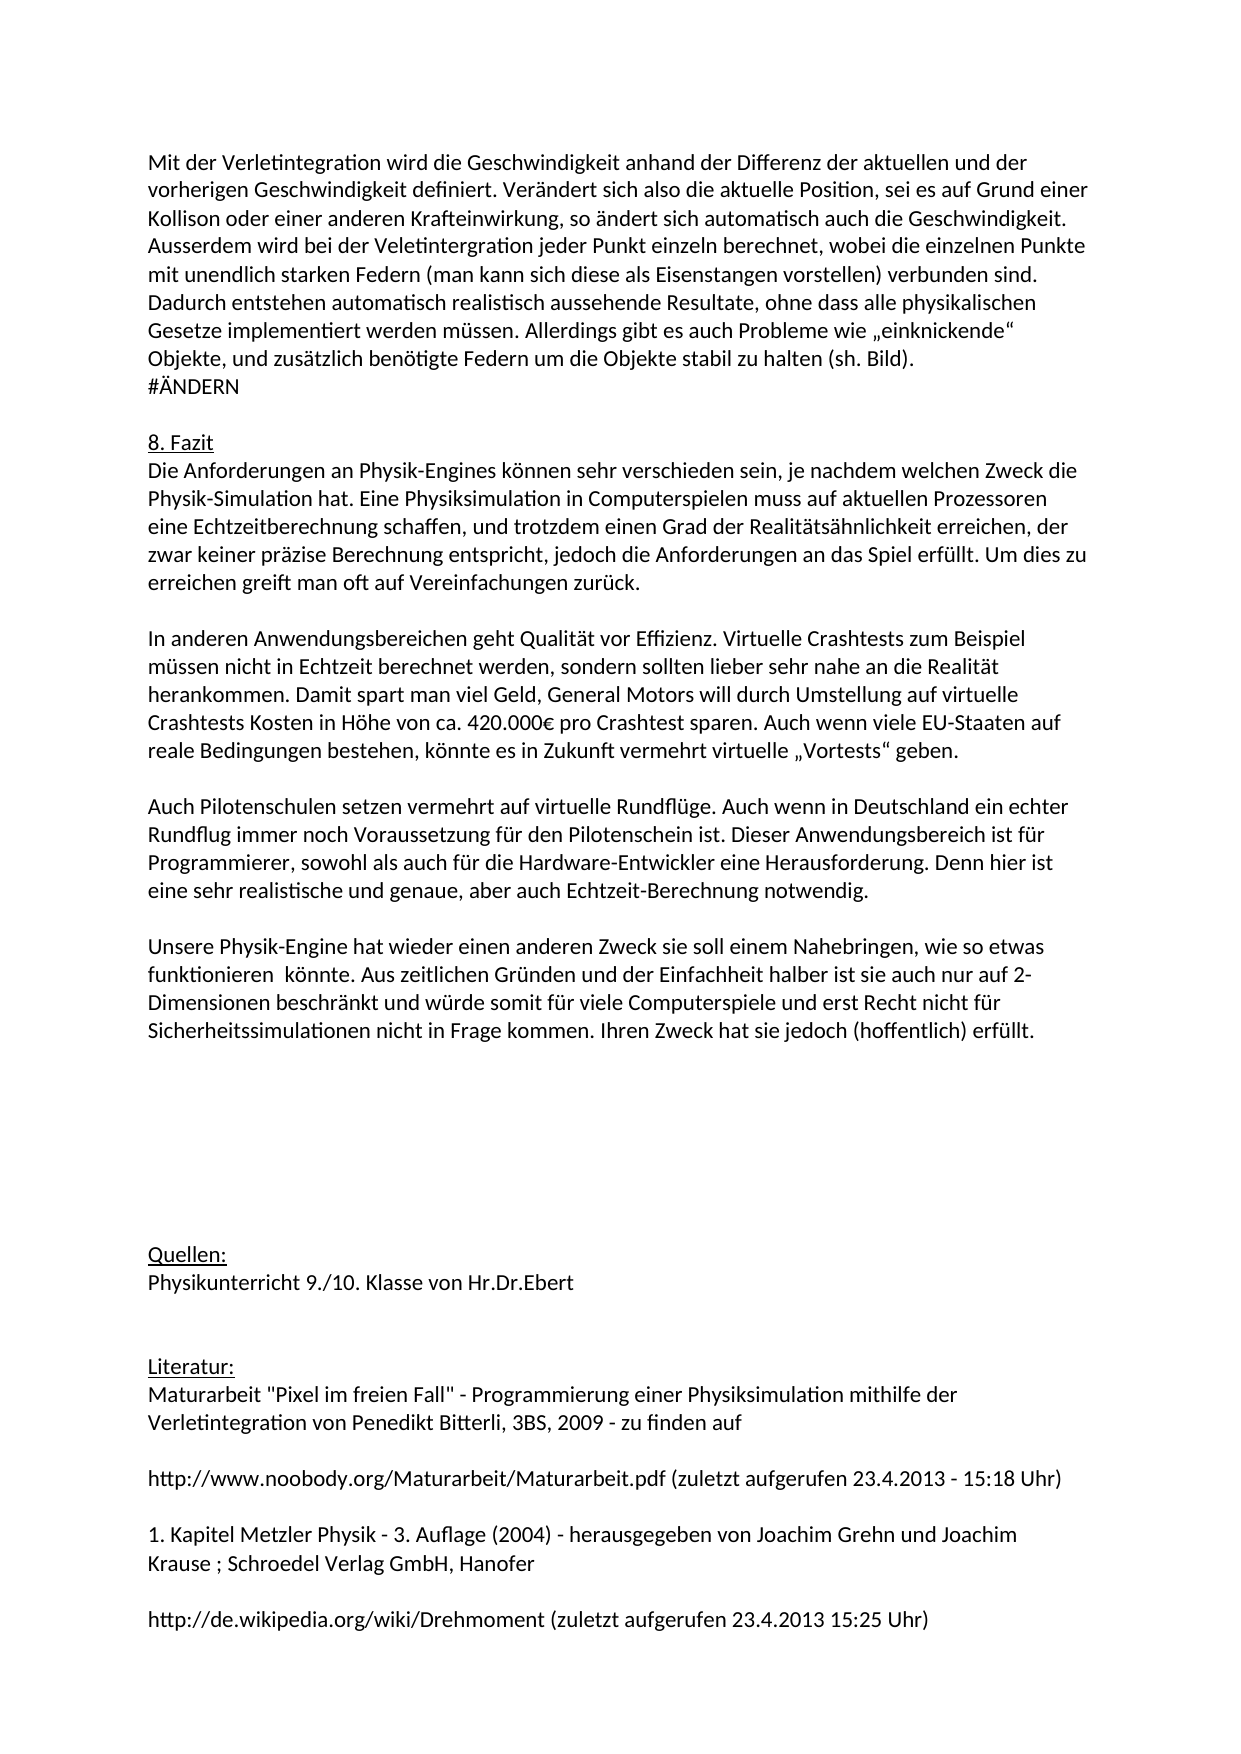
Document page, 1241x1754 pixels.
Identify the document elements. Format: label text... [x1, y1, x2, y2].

text http://www.noobody.org/Maturarbeit/Maturarbeit.pdf (zuletzt aufgerufen 23.4.2013 - 15:18 Uhr) [148, 1464, 1093, 1493]
text 1. Kapitel Metzler Physik - 3. Auflage (2004) - herausgegeben von Joachim Grehn und Joachim Krause ; Schroedel Verlag GmbH, Hanofer [148, 1521, 1093, 1577]
text Unsere Physik-Engine hat wieder einen anderen Zweck sie soll einem Nahebringen, wie so etwas funktionieren könnte. Aus zeitlichen Gründen und der Einfachheit halber ist sie auch nur auf 2-Dimensionen beschränkt und würde somit für viele Computerspiele und erst Recht nicht für Sicherheitssimulationen nicht in Frage kommen. Ihren Zweck hat sie jedoch (hoffentlich) erfüllt. [148, 932, 1093, 1044]
text Literatur: [148, 1352, 1093, 1381]
text #ÄNDERN [148, 372, 1093, 400]
text 8. Fazit [148, 428, 1093, 456]
text Die Anforderungen an Physik-Engines können sehr verschieden sein, je nachdem welchen Zweck die Physik-Simulation hat. Eine Physiksimulation in Computerspielen muss auf aktuellen Prozessoren eine Echtzeitberechnung schaffen, und trotzdem einen Grad der Realitätsähnlichkeit erreichen, der zwar keiner präzise Berechnung entspricht, jedoch die Anforderungen an das Spiel erfüllt. Um dies zu erreichen greift man oft auf Vereinfachungen zurück. [148, 456, 1093, 596]
text http://de.wikipedia.org/wiki/Drehmoment (zuletzt aufgerufen 23.4.2013 15:25 Uhr) [148, 1605, 1093, 1633]
text Physikunterricht 9./10. Klasse von Hr.Dr.Ebert [148, 1268, 1093, 1296]
text Maturarbeit "Pixel im freien Fall" - Programmierung einer Physiksimulation mithilfe der Verletintegration von Penedikt Bitterli, 3BS, 2009 - zu finden auf [148, 1381, 1093, 1464]
text Mit der Verletintegration wird die Geschwindigkeit anhand der Differenz der aktuellen und der vorherigen Geschwindigkeit definiert. Verändert sich also die aktuelle Position, sei es auf Grund einer Kollison oder einer anderen Krafteinwirkung, so ändert sich automatisch auch die Geschwindigkeit. Ausserdem wird bei der Veletintergration jeder Punkt einzeln berechnet, wobei die einzelnen Punkte mit unendlich starken Federn (man kann sich diese als Eisenstangen vorstellen) verbunden sind. Dadurch entstehen automatisch realistisch aussehende Resultate, ohne dass alle physikalischen Gesetze implementiert werden müssen. Allerdings gibt es auch Probleme wie „einknickende“ Objekte, und zusätzlich benötigte Federn um die Objekte stabil zu halten (sh. Bild). [148, 148, 1093, 372]
text Auch Pilotenschulen setzen vermehrt auf virtuelle Rundflüge. Auch wenn in Deutschland ein echter Rundflug immer noch Voraussetzung für den Pilotenschein ist. Dieser Anwendungsbereich ist für Programmierer, sowohl als auch für die Hardware-Entwickler eine Herausforderung. Denn hier ist eine sehr realistische und genaue, aber auch Echtzeit-Berechnung notwendig. [148, 792, 1093, 904]
text Quellen: [148, 1240, 1093, 1268]
text In anderen Anwendungsbereichen geht Qualität vor Effizienz. Virtuelle Crashtests zum Beispiel müssen nicht in Echtzeit berechnet werden, sondern sollten lieber sehr nahe an die Realität herankommen. Damit spart man viel Geld, General Motors will durch Umstellung auf virtuelle Crashtests Kosten in Höhe von ca. 420.000€ pro Crashtest sparen. Auch wenn viele EU-Staaten auf reale Bedingungen bestehen, könnte es in Zukunft vermehrt virtuelle „Vortests“ geben. [148, 624, 1093, 764]
